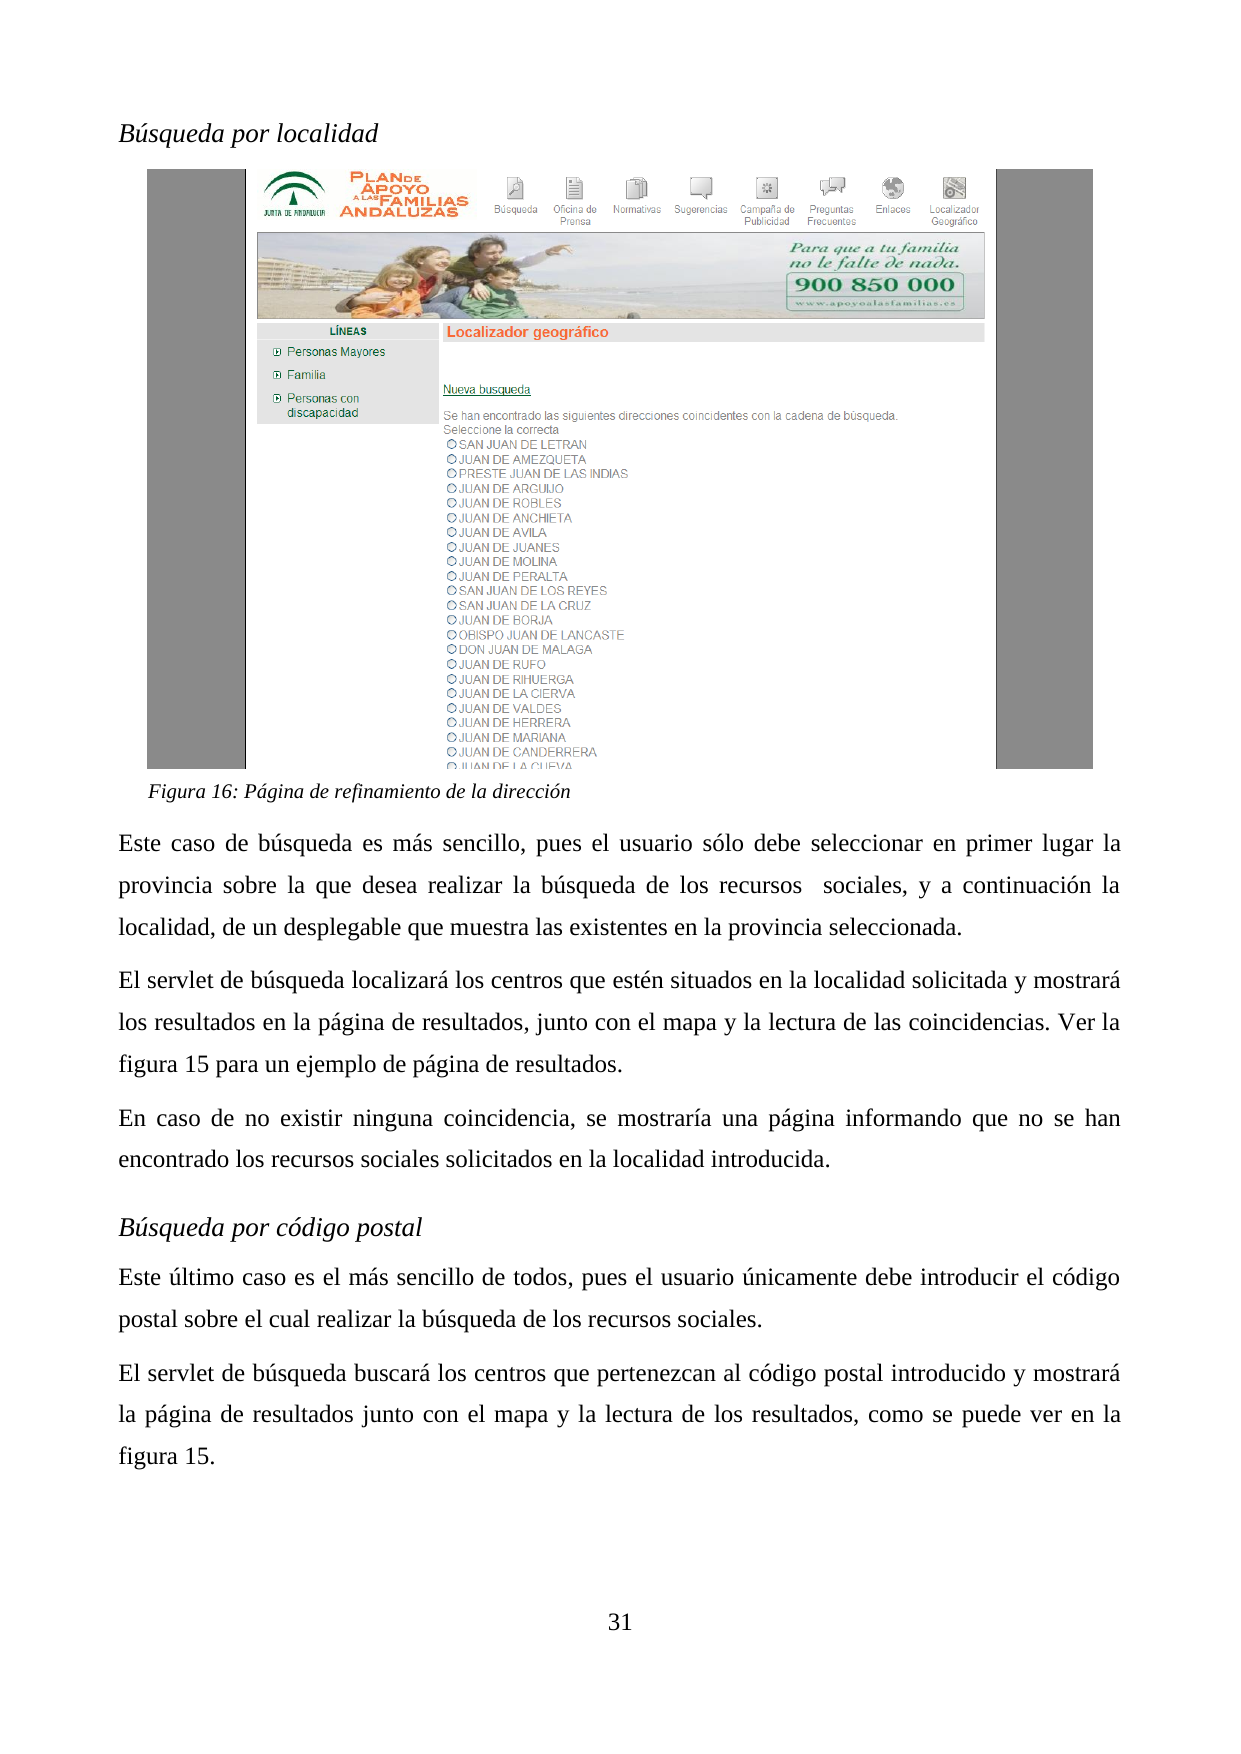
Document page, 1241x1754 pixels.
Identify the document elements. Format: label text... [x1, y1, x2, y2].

text Este último caso es el más sencillo de todos, pues el usuario únicamente debe introducir el código postal sobre el cual realizar la búsqueda de los recursos sociales. [118, 1263, 1122, 1332]
text Figura 16: Página de refinamiento de la dirección [148, 769, 1092, 803]
text En caso de no existir ninguna coincidencia, se mostraría una página informando que no se han encontrado los recursos sociales solicitados en la localidad introducida. [118, 1104, 1122, 1173]
text El servlet de búsqueda buscará los centros que pertenezcan al código postal introducido y mostrará la página de resultados junto con el mapa y la lectura de los resultados, como se puede ver en la figura 15. [118, 1359, 1122, 1470]
subtitle Búsqueda por localidad [118, 118, 1122, 148]
text Este caso de búsqueda es más sencillo, pues el usuario sólo debe seleccionar en primer lugar la provincia sobre la que desea realizar la búsqueda de los recursos sociales, y a continuación la localidad, de un desplegable que muestra las existentes en la provincia seleccionada. [118, 829, 1122, 940]
text El servlet de búsqueda localizará los centros que estén situados en la localidad solicitada y mostrará los resultados en la página de resultados, junto con el mapa y la lectura de las coincidencias. Ver la figura 15 para un ejemplo de página de resultados. [118, 967, 1122, 1077]
subtitle Búsqueda por código postal [118, 1212, 1122, 1242]
picture [147, 169, 1093, 769]
